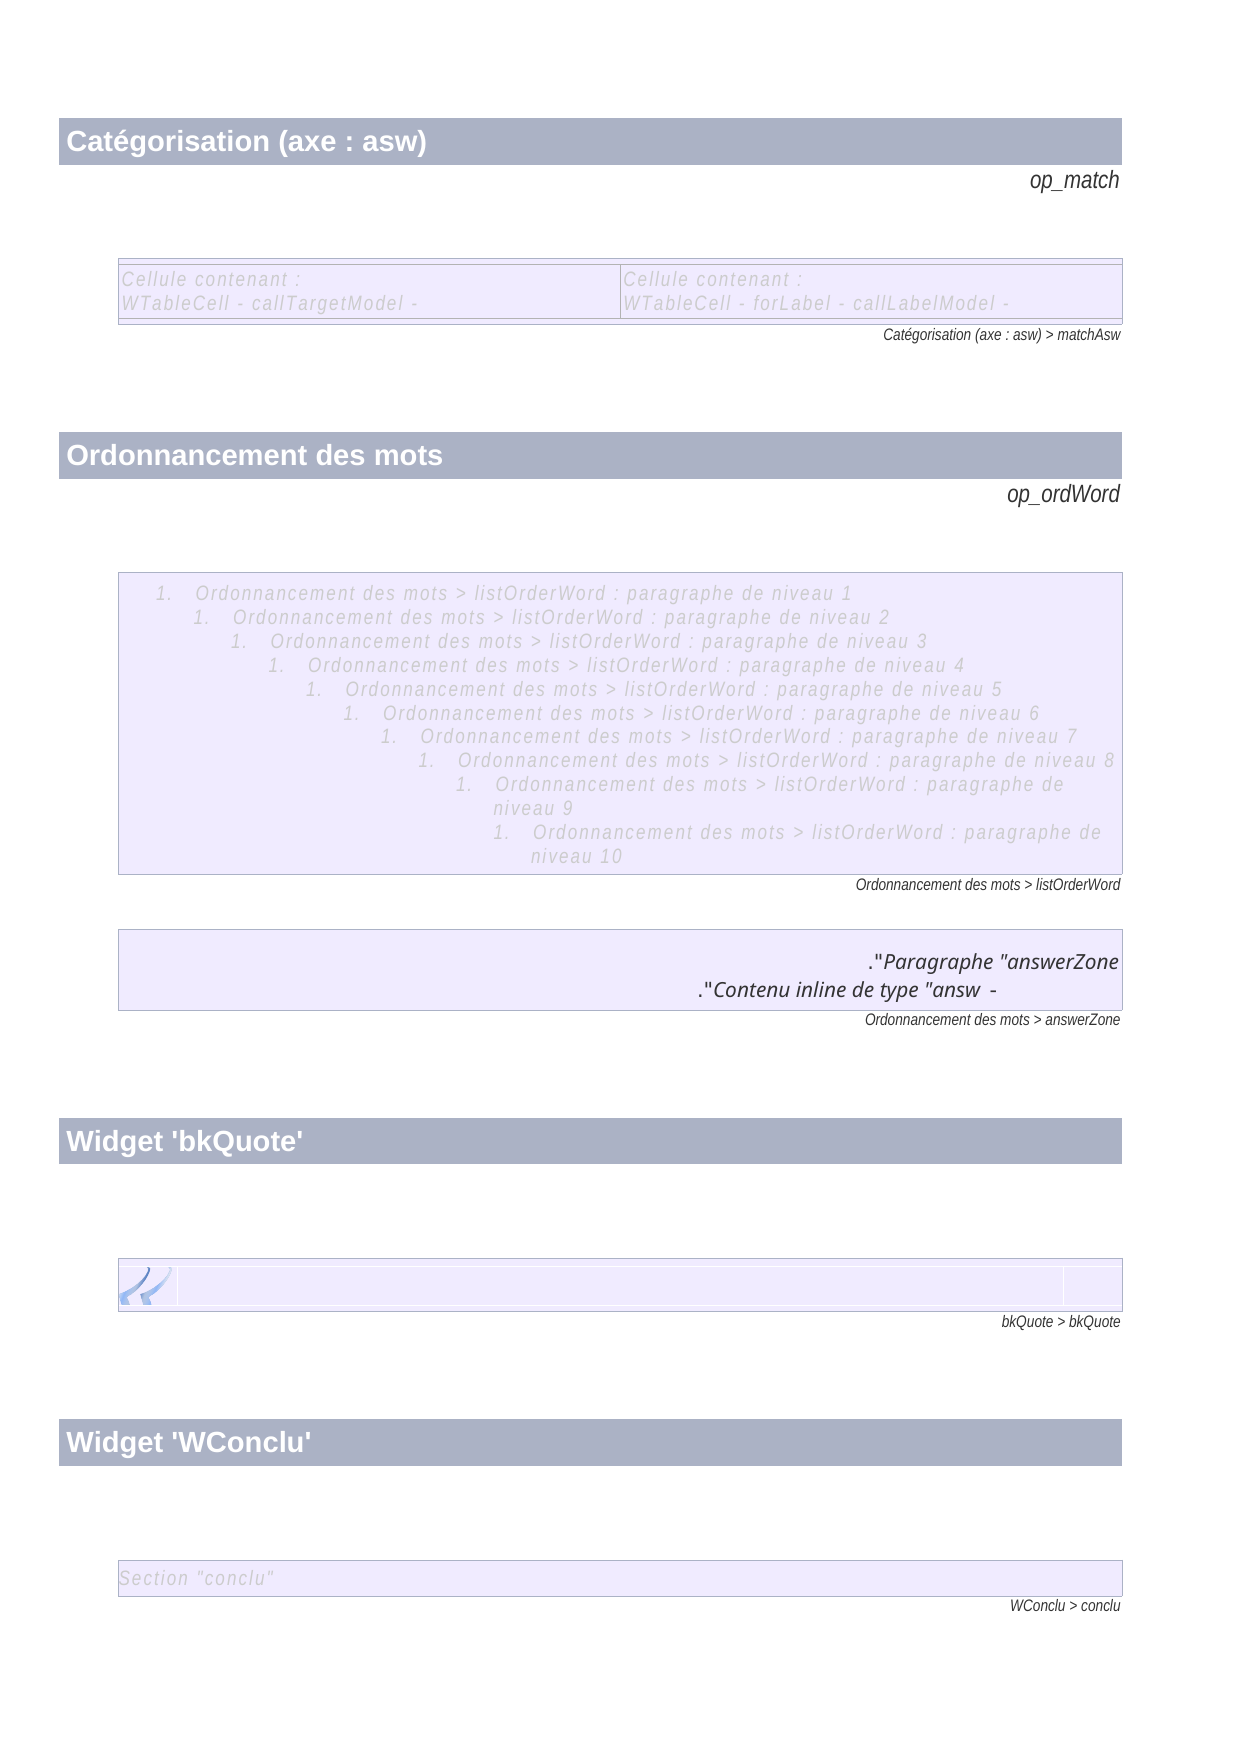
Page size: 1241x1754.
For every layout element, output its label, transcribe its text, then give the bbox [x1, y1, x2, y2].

table_header [119, 259, 1122, 264]
subtitle op_match [118, 165, 1122, 193]
title Ordonnancement des mots > listOrderWord [118, 875, 1122, 893]
table_header [1064, 1267, 1122, 1305]
title Catégorisation (axe : asw) > matchAsw [118, 325, 1122, 344]
table_header [119, 1259, 1122, 1266]
title Widget 'bkQuote' [60, 1119, 1122, 1163]
title Catégorisation (axe : asw) [60, 119, 1122, 164]
table_header Ordonnancement des mots > listOrderWord : paragraphe de niveau 1 Ordonnancement des mots > listOrderWord : paragraphe de niveau 2 Ordonnancement des mots > listOrderWord : paragraphe de niveau 3 Ordonnancement des mots > listOrderWord : paragraphe de niveau 4 Ordonnancement des mots > listOrderWord : paragraphe de niveau 5 Ordonnancement des mots > listOrderWord : paragraphe de niveau 6 Ordonnancement des mots > listOrderWord : paragraphe de niveau 7 Ordonnancement des mots > listOrderWord : paragraphe de niveau 8 Ordonnancement des mots > listOrderWord : paragraphe de niveau 9 Ordonnancement des mots > listOrderWord : paragraphe de niveau 10 [119, 573, 1122, 874]
title Ordonnancement des mots [60, 433, 1122, 478]
subtitle op_ordWord [118, 479, 1122, 507]
table_header Paragraphe "answerZone". - Contenu inline de type "answ". [119, 930, 1122, 1010]
table_header Section "conclu" [119, 1561, 1122, 1596]
table_header [119, 1306, 1122, 1311]
table_header Cellule contenant : WTableCell - forLabel - callLabelModel - [621, 265, 1122, 318]
title bkQuote > bkQuote [118, 1312, 1122, 1331]
table_header [119, 1267, 177, 1305]
title Ordonnancement des mots > answerZone [118, 1011, 1122, 1029]
title WConclu > conclu [118, 1597, 1122, 1615]
table_header Cellule contenant : WTableCell - callTargetModel - [119, 265, 620, 318]
table_header [119, 319, 1122, 324]
title Widget 'WConclu' [60, 1420, 1122, 1465]
table_header [178, 1267, 1063, 1305]
